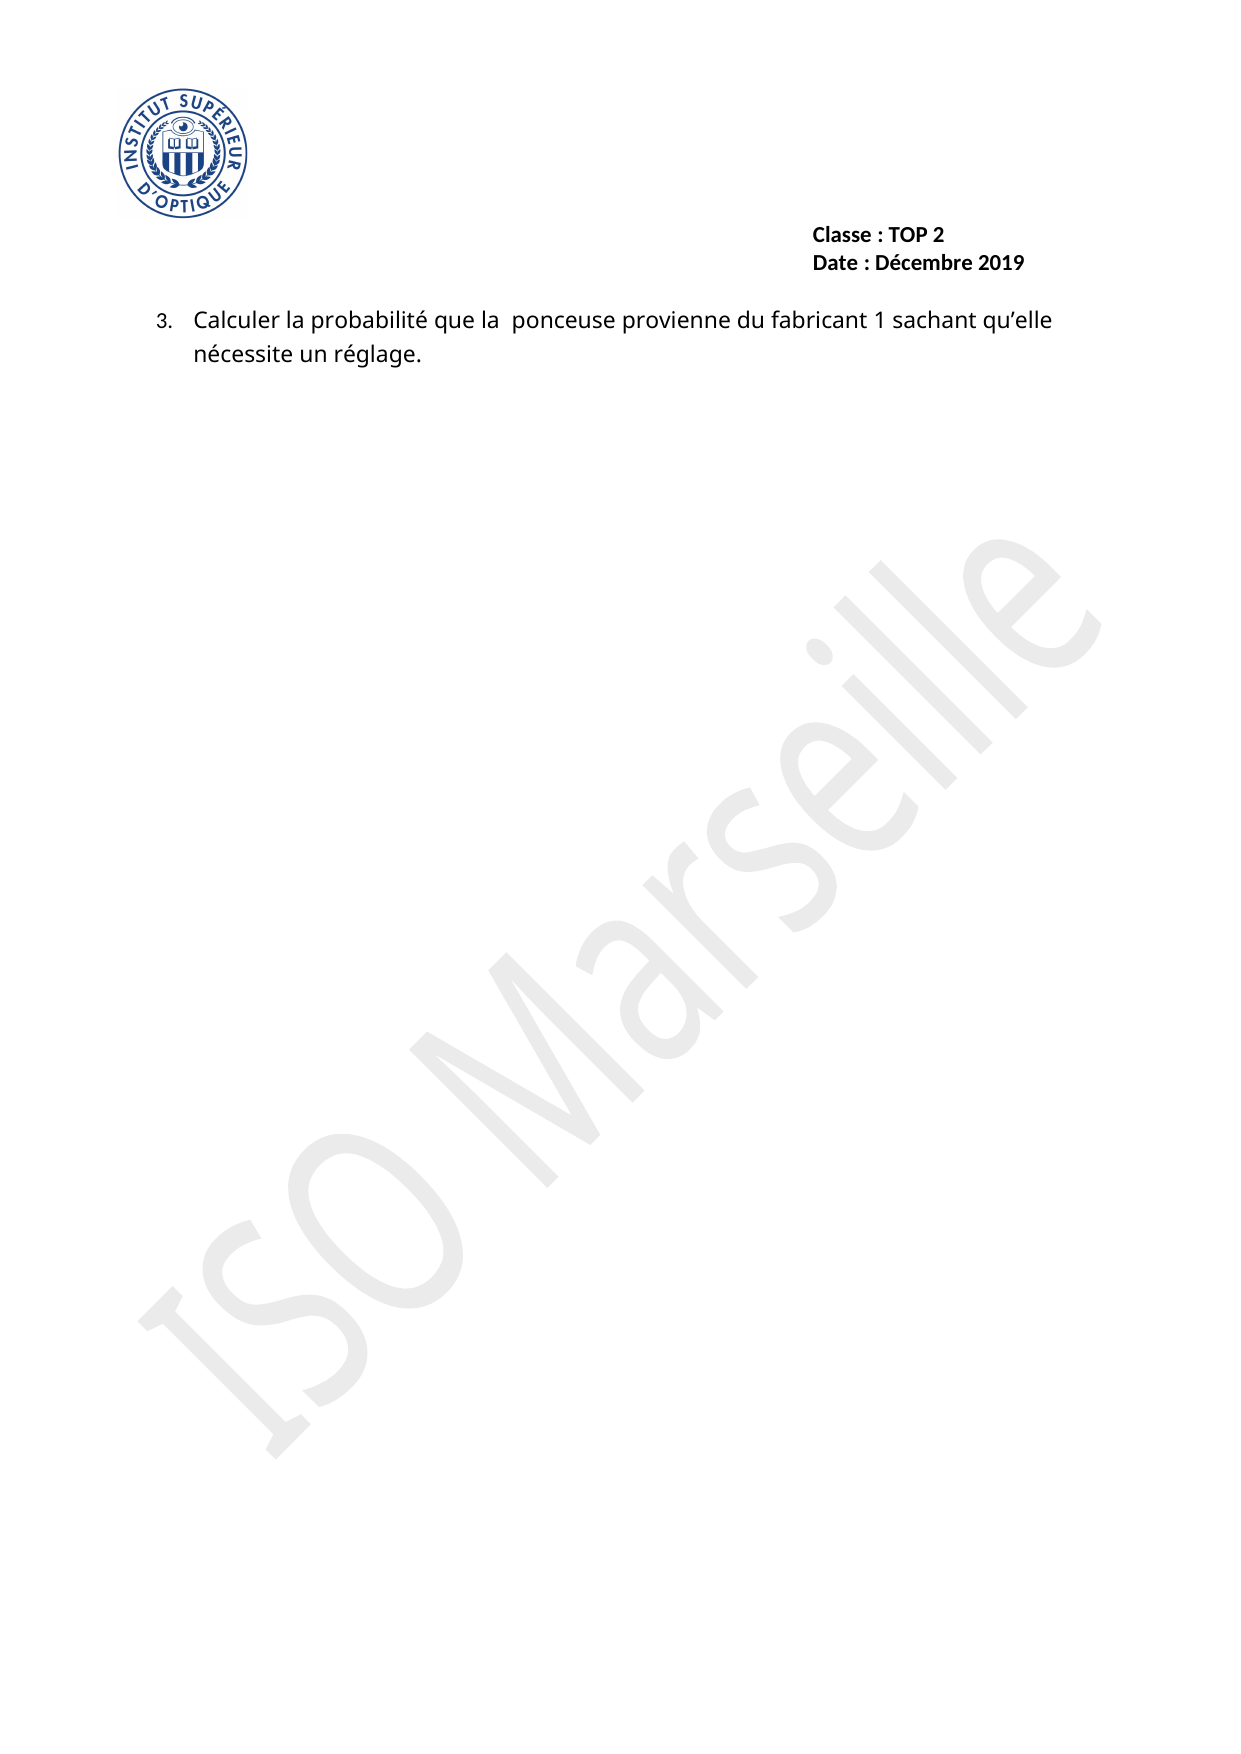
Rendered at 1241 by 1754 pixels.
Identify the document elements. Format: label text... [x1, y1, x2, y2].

picture [118, 88, 248, 219]
list Calculer la probabilité que la ponceuse provienne du fabricant 1 sachant qu’elle nécessite un réglage. [156, 304, 1122, 369]
